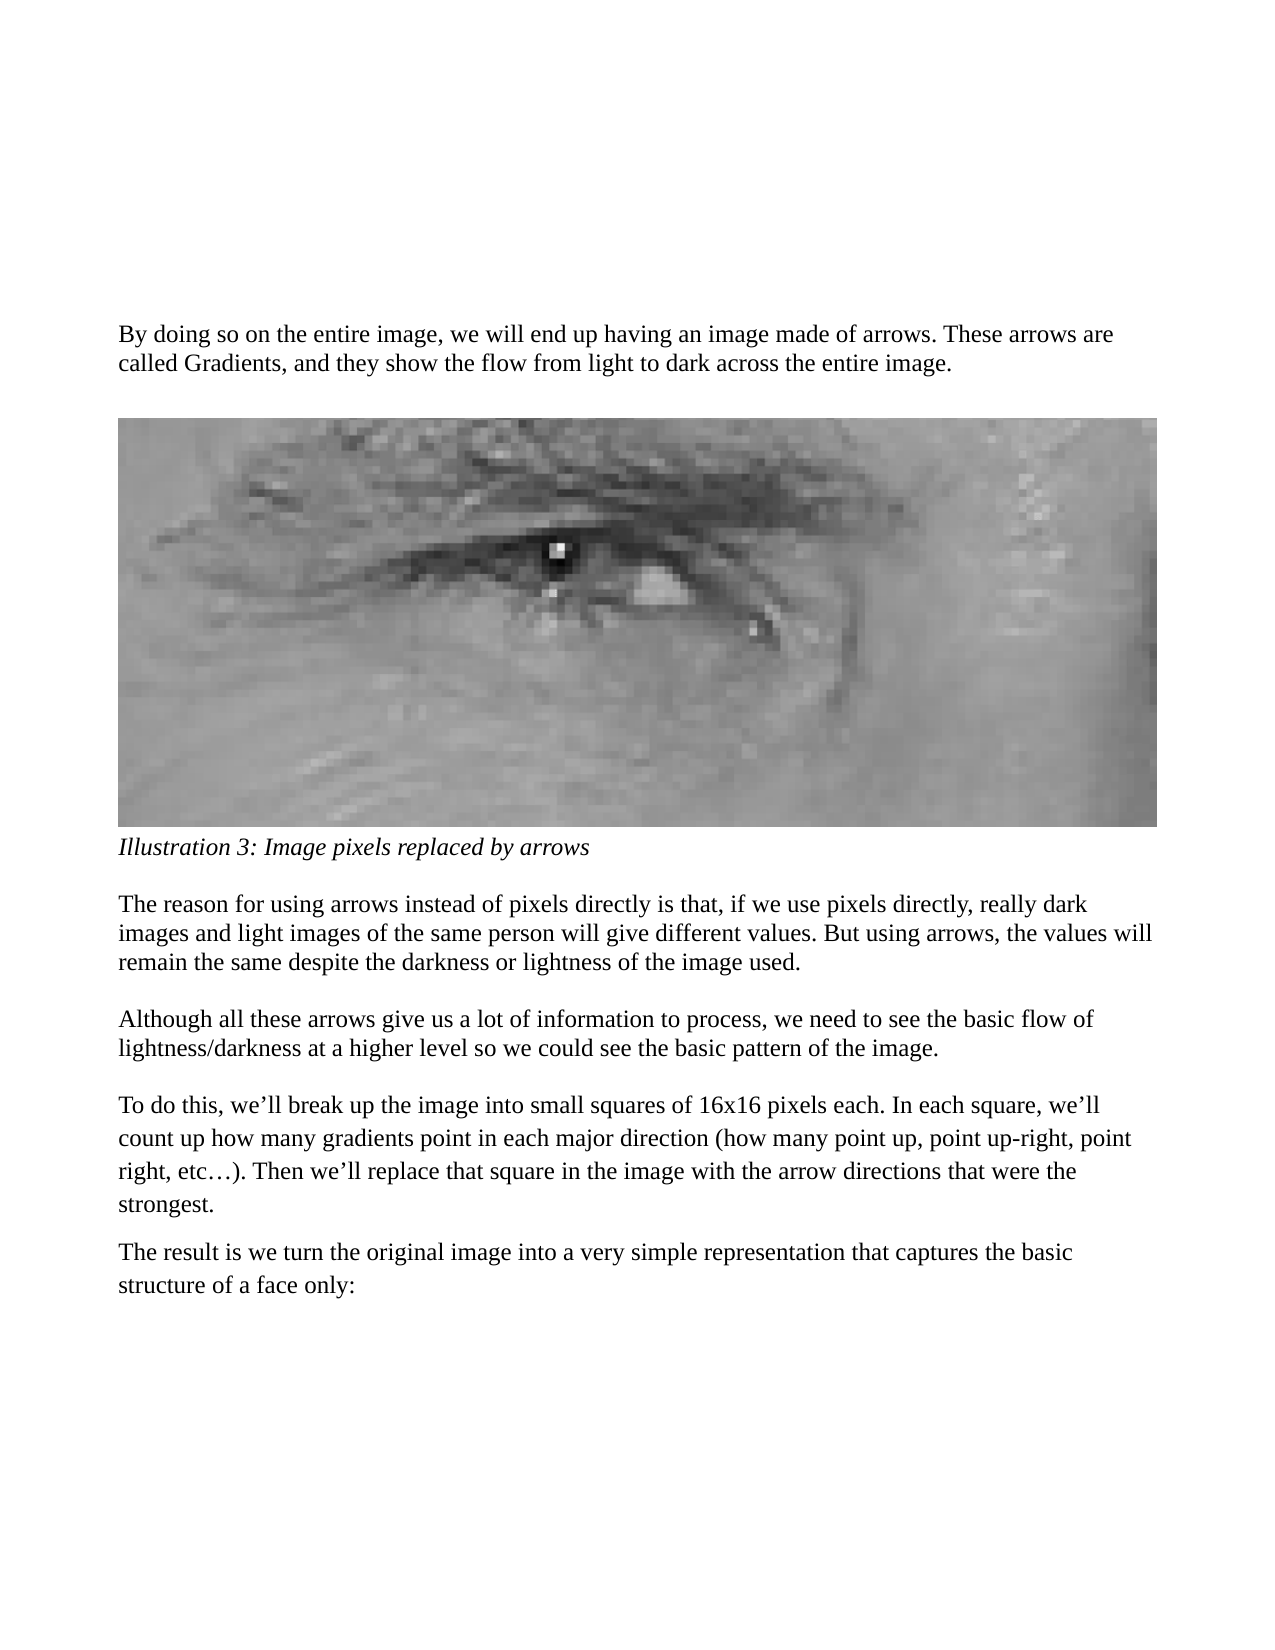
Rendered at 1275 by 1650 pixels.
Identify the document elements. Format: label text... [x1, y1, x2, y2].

text Although all these arrows give us a lot of information to process, we need to see the basic flow of lightness/darkness at a higher level so we could see the basic pattern of the image. [118, 1004, 1157, 1062]
text To do this, we’ll break up the image into small squares of 16x16 pixels each. In each square, we’ll count up how many gradients point in each major direction (how many point up, point up-right, point right, etc…). Then we’ll replace that square in the image with the arrow directions that were the strongest. [118, 1090, 1157, 1218]
text The reason for using arrows instead of pixels directly is that, if we use pixels directly, really dark images and light images of the same person will give different values. But using arrows, the values will remain the same despite the darkness or lightness of the image used. [118, 889, 1157, 975]
text Illustration 3: Image pixels replaced by arrows [118, 827, 1157, 860]
picture [118, 418, 1157, 827]
text The result is we turn the original image into a very simple representation that captures the basic structure of a face only: [118, 1237, 1157, 1299]
text By doing so on the entire image, we will end up having an image made of arrows. These arrows are called Gradients, and they show the flow from light to dark across the entire image. [118, 319, 1157, 377]
